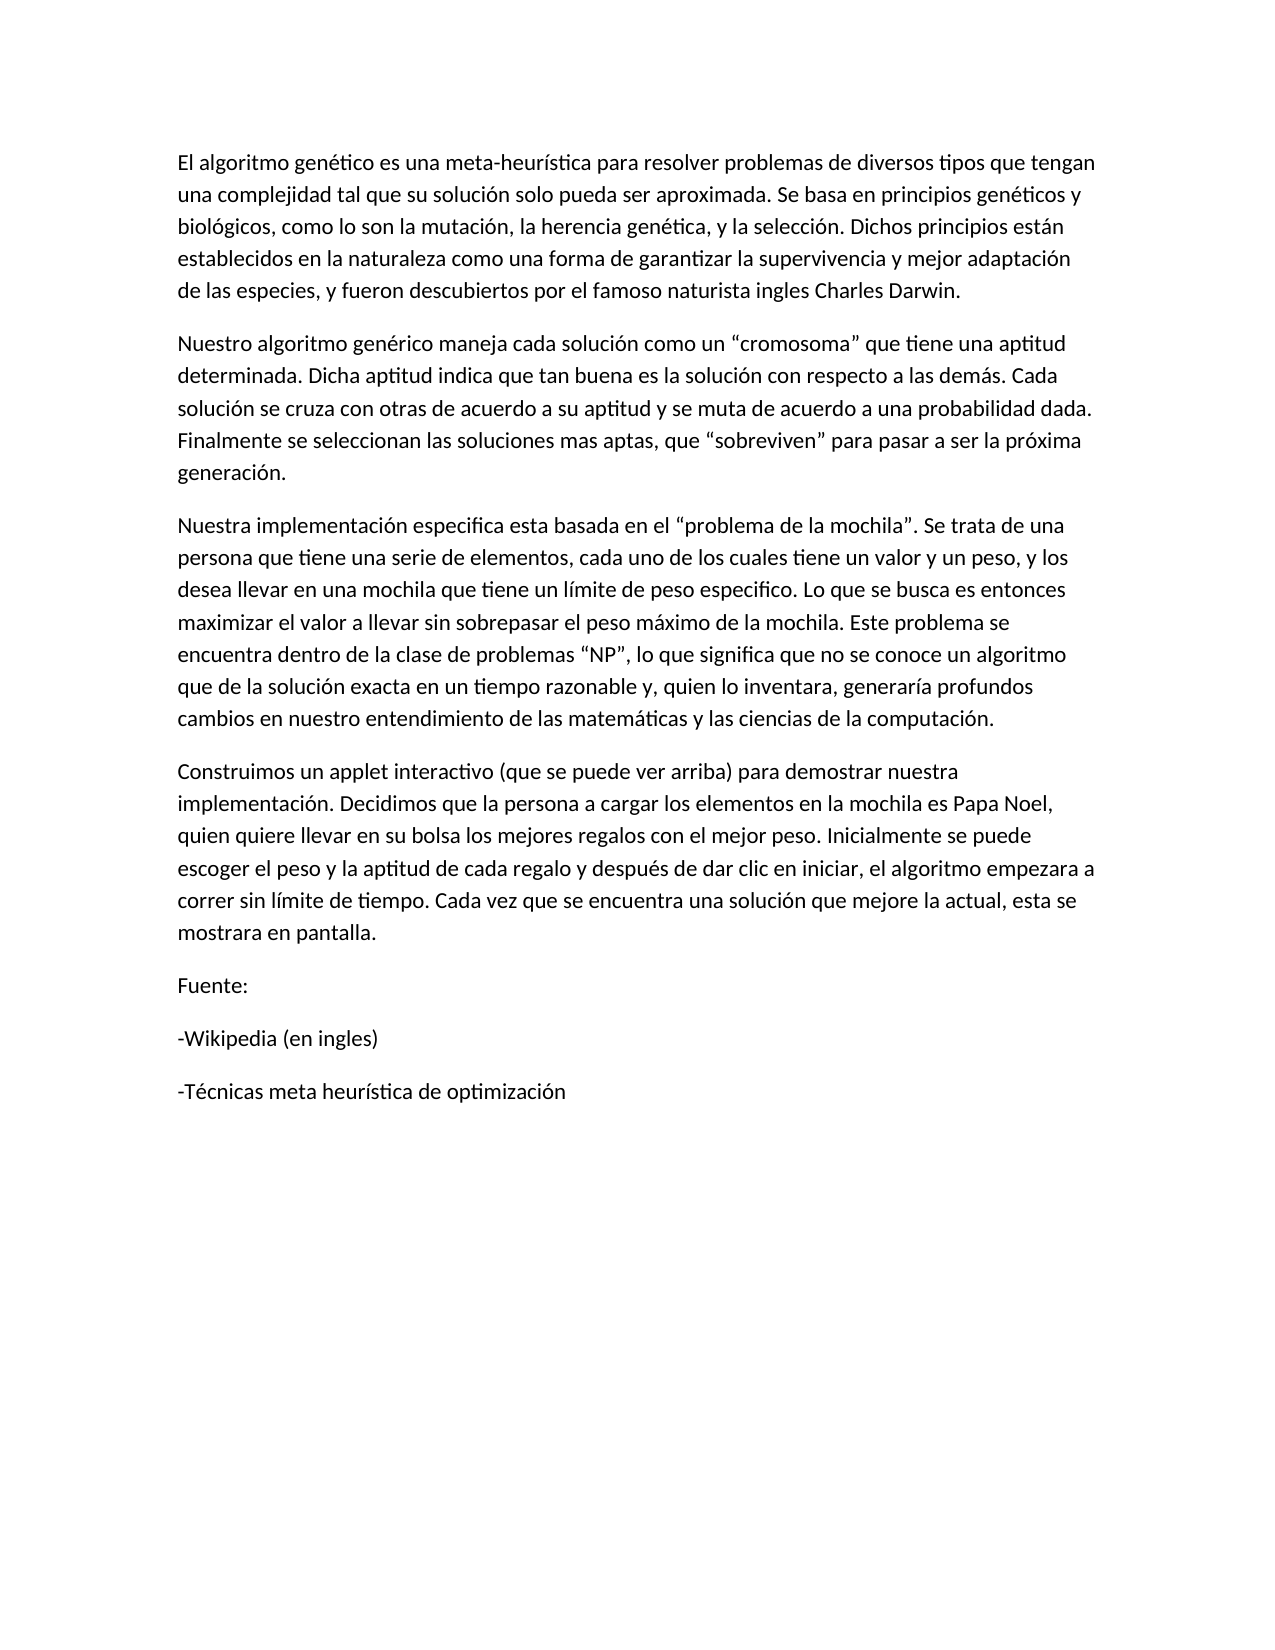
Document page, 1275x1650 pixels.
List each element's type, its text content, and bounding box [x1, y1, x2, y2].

text -Wikipedia (en ingles) [177, 1024, 1098, 1052]
text Construimos un applet interactivo (que se puede ver arriba) para demostrar nuestra implementación. Decidimos que la persona a cargar los elementos en la mochila es Papa Noel, quien quiere llevar en su bolsa los mejores regalos con el mejor peso. Inicialmente se puede escoger el peso y la aptitud de cada regalo y después de dar clic en iniciar, el algoritmo empezara a correr sin límite de tiempo. Cada vez que se encuentra una solución que mejore la actual, esta se mostrara en pantalla. [177, 757, 1098, 946]
text Fuente: [177, 971, 1098, 999]
text Nuestra implementación especifica esta basada en el “problema de la mochila”. Se trata de una persona que tiene una serie de elementos, cada uno de los cuales tiene un valor y un peso, y los desea llevar en una mochila que tiene un límite de peso especifico. Lo que se busca es entonces maximizar el valor a llevar sin sobrepasar el peso máximo de la mochila. Este problema se encuentra dentro de la clase de problemas “NP”, lo que significa que no se conoce un algoritmo que de la solución exacta en un tiempo razonable y, quien lo inventara, generaría profundos cambios en nuestro entendimiento de las matemáticas y las ciencias de la computación. [177, 511, 1098, 732]
text El algoritmo genético es una meta-heurística para resolver problemas de diversos tipos que tengan una complejidad tal que su solución solo pueda ser aproximada. Se basa en principios genéticos y biológicos, como lo son la mutación, la herencia genética, y la selección. Dichos principios están establecidos en la naturaleza como una forma de garantizar la supervivencia y mejor adaptación de las especies, y fueron descubiertos por el famoso naturista ingles Charles Darwin. [177, 148, 1098, 304]
text -Técnicas meta heurística de optimización [177, 1077, 1098, 1105]
text Nuestro algoritmo genérico maneja cada solución como un “cromosoma” que tiene una aptitud determinada. Dicha aptitud indica que tan buena es la solución con respecto a las demás. Cada solución se cruza con otras de acuerdo a su aptitud y se muta de acuerdo a una probabilidad dada. Finalmente se seleccionan las soluciones mas aptas, que “sobreviven” para pasar a ser la próxima generación. [177, 329, 1098, 486]
